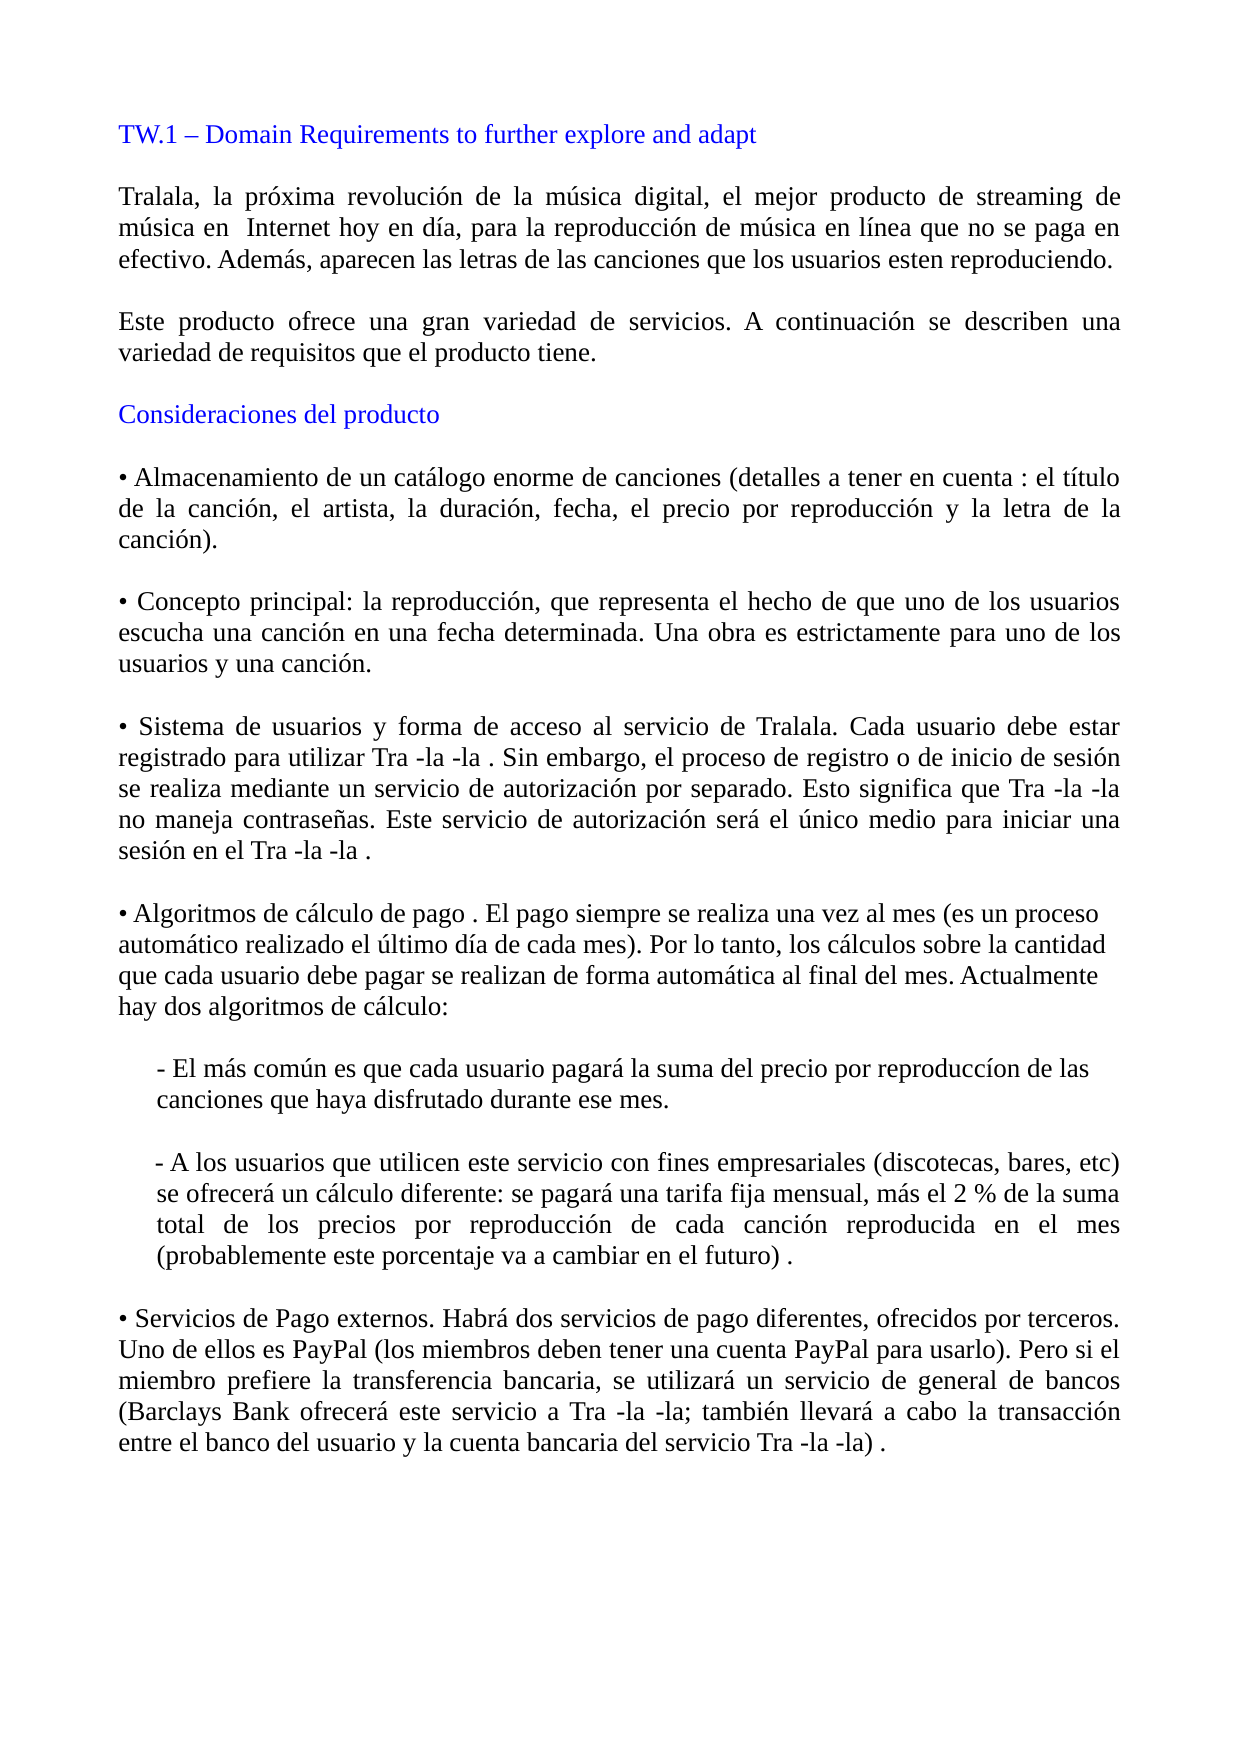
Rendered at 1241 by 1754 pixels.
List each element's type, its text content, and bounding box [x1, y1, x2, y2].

text • Almacenamiento de un catálogo enorme de canciones (detalles a tener en cuenta : el título de la canción, el artista, la duración, fecha, el precio por reproducción y la letra de la canción). [118, 461, 1122, 554]
text • Servicios de Pago externos. Habrá dos servicios de pago diferentes, ofrecidos por terceros. Uno de ellos es PayPal (los miembros deben tener una cuenta PayPal para usarlo). Pero si el miembro prefiere la transferencia bancaria, se utilizará un servicio de general de bancos (Barclays Bank ofrecerá este servicio a Tra -la -la; también llevará a cabo la transacción entre el banco del usuario y la cuenta bancaria del servicio Tra -la -la) . [118, 1302, 1122, 1457]
text Este producto ofrece una gran variedad de servicios. A continuación se describen una variedad de requisitos que el producto tiene. [118, 305, 1122, 367]
text • Sistema de usuarios y forma de acceso al servicio de Tralala. Cada usuario debe estar registrado para utilizar Tra -la -la . Sin embargo, el proceso de registro o de inicio de sesión se realiza mediante un servicio de autorización por separado. Esto significa que Tra -la -la no maneja contraseñas. Este servicio de autorización será el único medio para iniciar una sesión en el Tra -la -la . [118, 710, 1122, 866]
text Consideraciones del producto [118, 398, 1122, 429]
list - El más común es que cada usuario pagará la suma del precio por reproduccíon de las canciones que haya disfrutado durante ese mes. [120, 1052, 1122, 1115]
text Tralala, la próxima revolución de la música digital, el mejor producto de streaming de música en Internet hoy en día, para la reproducción de música en línea que no se paga en efectivo. Además, aparecen las letras de las canciones que los usuarios esten reproduciendo. [118, 180, 1122, 274]
text - A los usuarios que utilicen este servicio con fines empresariales (discotecas, bares, etc) se ofrecerá un cálculo diferente: se pagará una tarifa fija mensual, más el 2 % de la suma total de los precios por reproducción de cada canción reproducida en el mes (probablemente este porcentaje va a cambiar en el futuro) . [120, 1146, 1122, 1271]
text • Algoritmos de cálculo de pago . El pago siempre se realiza una vez al mes (es un proceso automático realizado el último día de cada mes). Por lo tanto, los cálculos sobre la cantidad que cada usuario debe pagar se realizan de forma automática al final del mes. Actualmente hay dos algoritmos de cálculo: [118, 897, 1122, 1021]
text TW.1 – Domain Requirements to further explore and adapt [118, 118, 1122, 149]
text • Concepto principal: la reproducción, que representa el hecho de que uno de los usuarios escucha una canción en una fecha determinada. Una obra es estrictamente para uno de los usuarios y una canción. [118, 585, 1122, 679]
